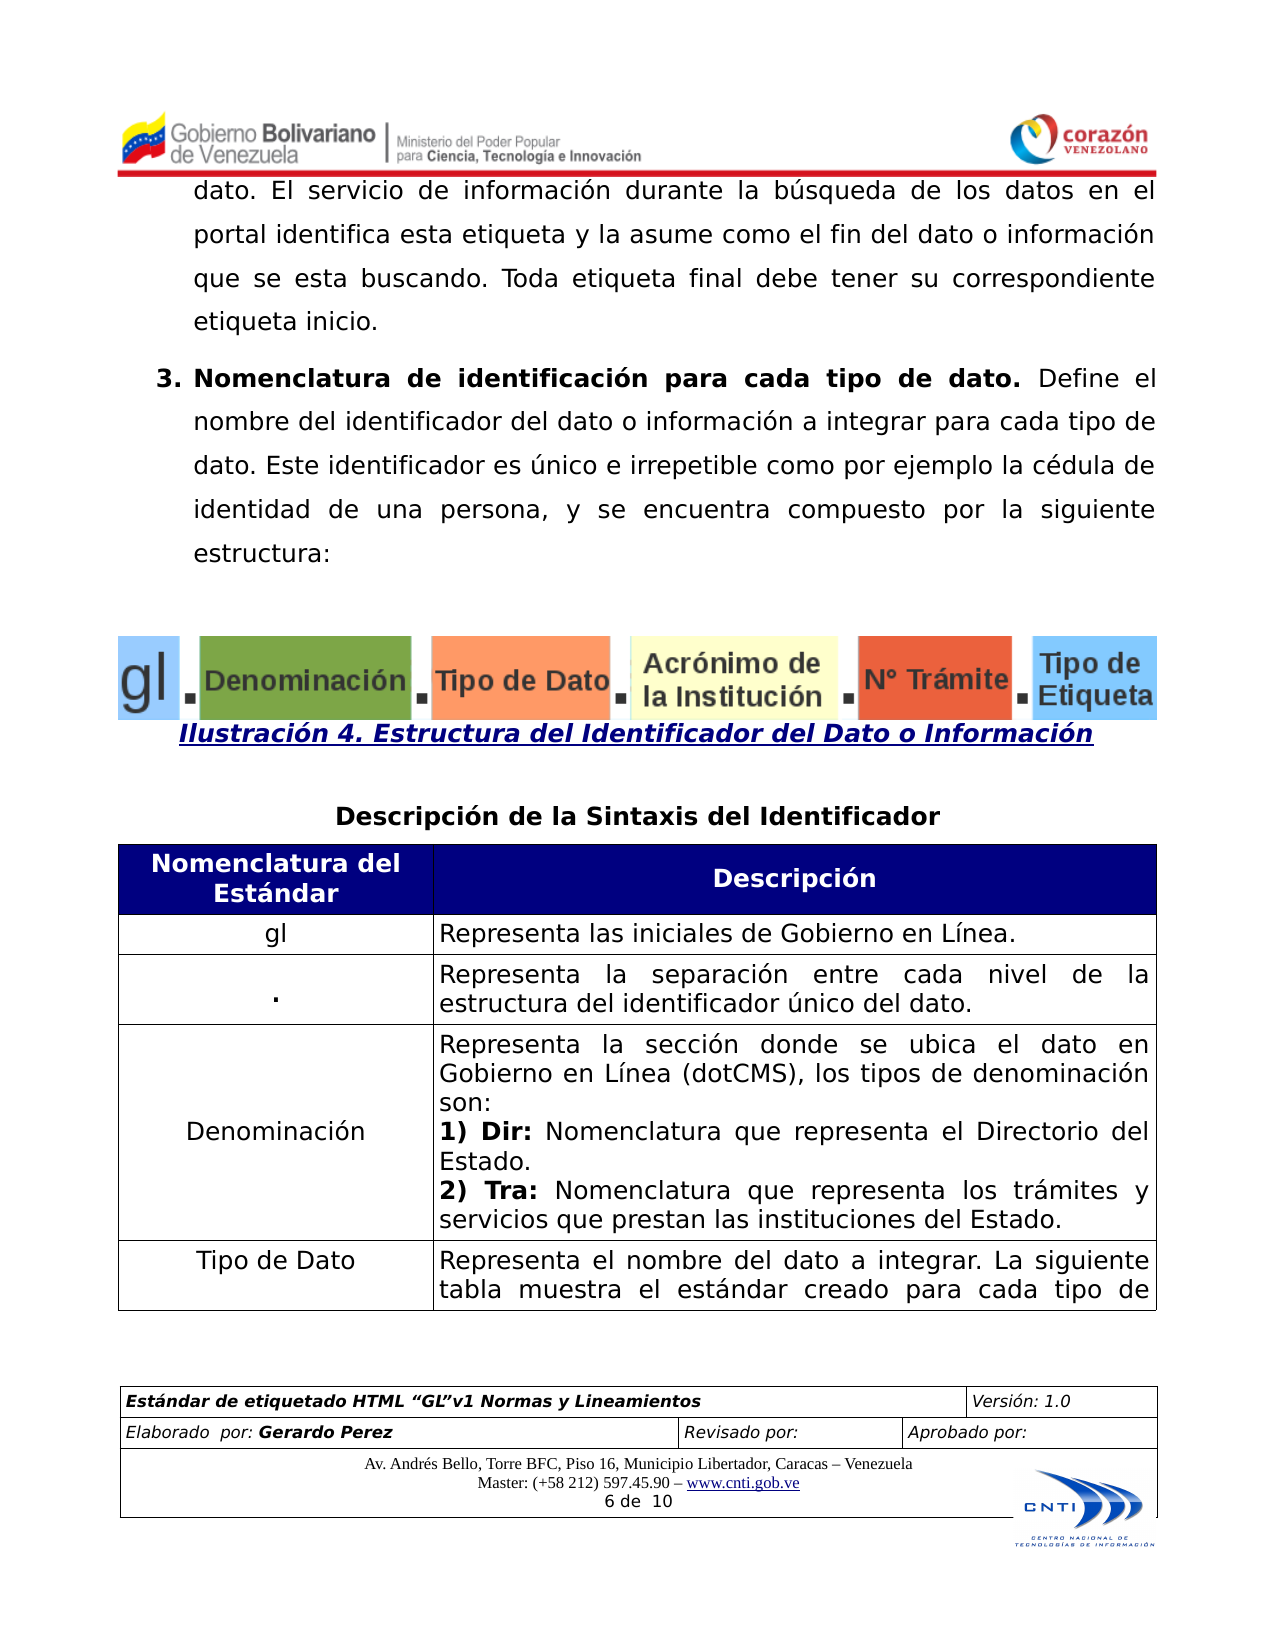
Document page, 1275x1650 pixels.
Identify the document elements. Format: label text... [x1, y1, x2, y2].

table_cell Tipo de Dato [119, 1241, 433, 1310]
table_cell gl [119, 915, 433, 954]
table_header Nomenclatura del Estándar [119, 845, 433, 914]
table_cell Denominación [119, 1025, 433, 1240]
picture [1013, 1468, 1156, 1548]
table_header Descripción [434, 845, 1156, 914]
list Nomenclatura de identificación para cada tipo de dato. Define el nombre del identificador del dato o información a integrar para cada tipo de dato. Este identificador es único e irrepetible como por ejemplo la cédula de identidad de una persona, y se encuentra compuesto por la siguiente estructura: [156, 364, 1157, 568]
text Ilustración 4. Estructura del Identificador del Dato o Información [118, 720, 1157, 748]
table_cell . [119, 955, 433, 1024]
text Descripción de la Sintaxis del Identificador [118, 802, 1157, 831]
table_cell Representa la sección donde se ubica el dato en Gobierno en Línea (dotCMS), los tipos de denominación son: 1) Dir: Nomenclatura que representa el Directorio del Estado. 2) Tra: Nomenclatura que representa los trámites y servicios que prestan las instituciones del Estado. [434, 1025, 1156, 1240]
table_cell Representa la separación entre cada nivel de la estructura del identificador único del dato. [434, 955, 1156, 1024]
picture [118, 636, 1157, 720]
table_cell Representa las iniciales de Gobierno en Línea. [434, 915, 1156, 954]
picture [117, 107, 1157, 177]
list dato. El servicio de información durante la búsqueda de los datos en el portal identifica esta etiqueta y la asume como el fin del dato o información que se esta buscando. Toda etiqueta final debe tener su correspondiente etiqueta inicio. [156, 177, 1157, 337]
table_cell Representa el nombre del dato a integrar. La siguiente tabla muestra el estándar creado para cada tipo de [434, 1241, 1156, 1310]
